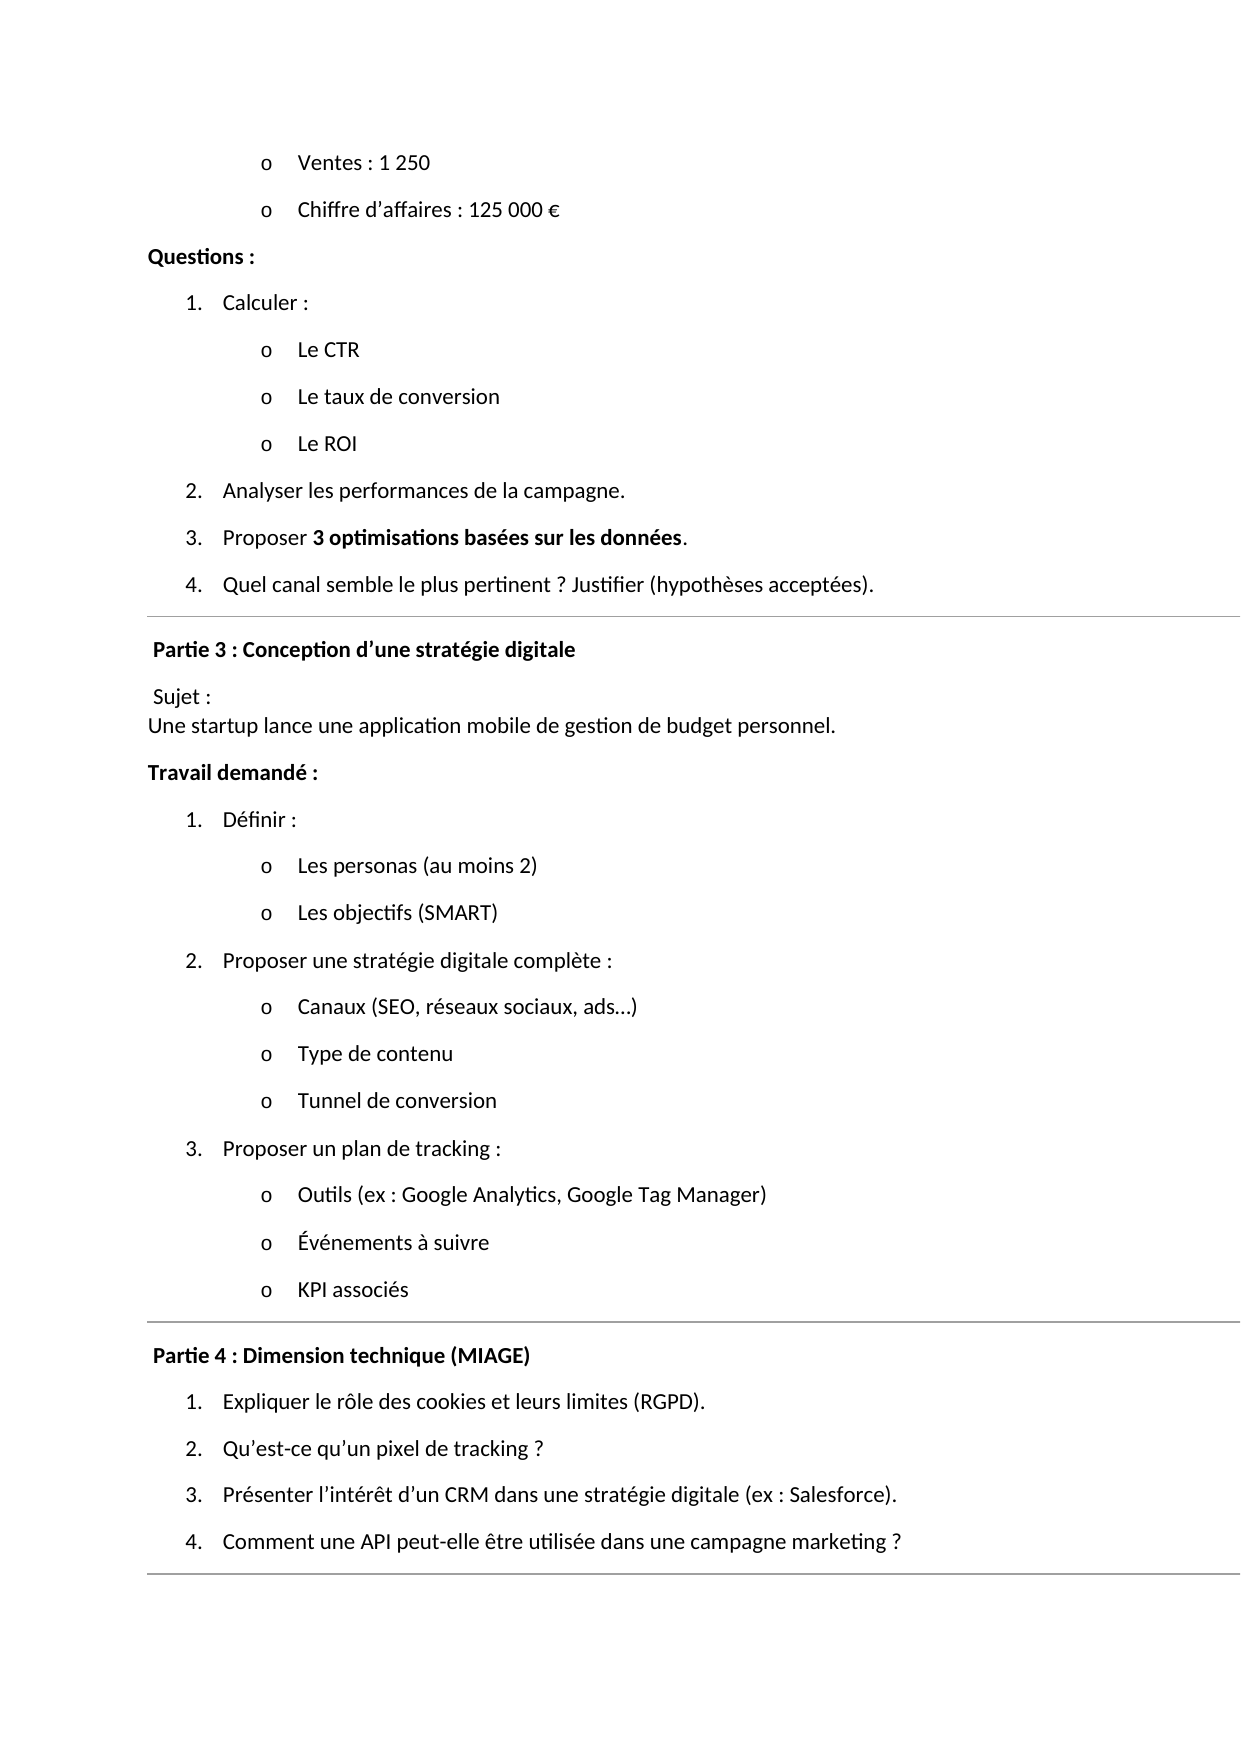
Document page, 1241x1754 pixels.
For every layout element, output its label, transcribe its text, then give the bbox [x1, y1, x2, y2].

list Type de contenu [260, 1039, 1093, 1068]
list Ventes : 1 250 [260, 148, 1093, 176]
list Analyser les performances de la campagne. [185, 477, 1093, 505]
list Canaux (SEO, réseaux sociaux, ads…) [260, 992, 1093, 1021]
text Partie 4 : Dimension technique (MIAGE) [148, 1341, 1093, 1369]
text Sujet : Une startup lance une application mobile de gestion de budget personnel. [148, 682, 1093, 740]
list Le ROI [260, 429, 1093, 458]
list Les objectifs (SMART) [260, 898, 1093, 927]
list Outils (ex : Google Analytics, Google Tag Manager) [260, 1180, 1093, 1209]
list KPI associés [260, 1275, 1093, 1303]
list Expliquer le rôle des cookies et leurs limites (RGPD). [185, 1387, 1093, 1415]
list Les personas (au moins 2) [260, 851, 1093, 880]
list Comment une API peut-elle être utilisée dans une campagne marketing ? [185, 1527, 1093, 1555]
text Questions : [148, 242, 1093, 270]
list Chiffre d’affaires : 125 000 € [260, 195, 1093, 223]
list Définir : [185, 805, 1093, 833]
list Présenter l’intérêt d’un CRM dans une stratégie digitale (ex : Salesforce). [185, 1481, 1093, 1508]
list Le taux de conversion [260, 382, 1093, 411]
list Calculer : [185, 288, 1093, 317]
list Proposer une stratégie digitale complète : [185, 946, 1093, 974]
text Partie 3 : Conception d’une stratégie digitale [148, 635, 1093, 663]
list Proposer un plan de tracking : [185, 1134, 1093, 1162]
list Tunnel de conversion [260, 1087, 1093, 1115]
text Travail demandé : [148, 758, 1093, 786]
list Proposer 3 optimisations basées sur les données. [185, 523, 1093, 551]
list Quel canal semble le plus pertinent ? Justifier (hypothèses acceptées). [185, 570, 1093, 598]
list Qu’est-ce qu’un pixel de tracking ? [185, 1434, 1093, 1462]
list Le CTR [260, 335, 1093, 364]
list Événements à suivre [260, 1228, 1093, 1256]
